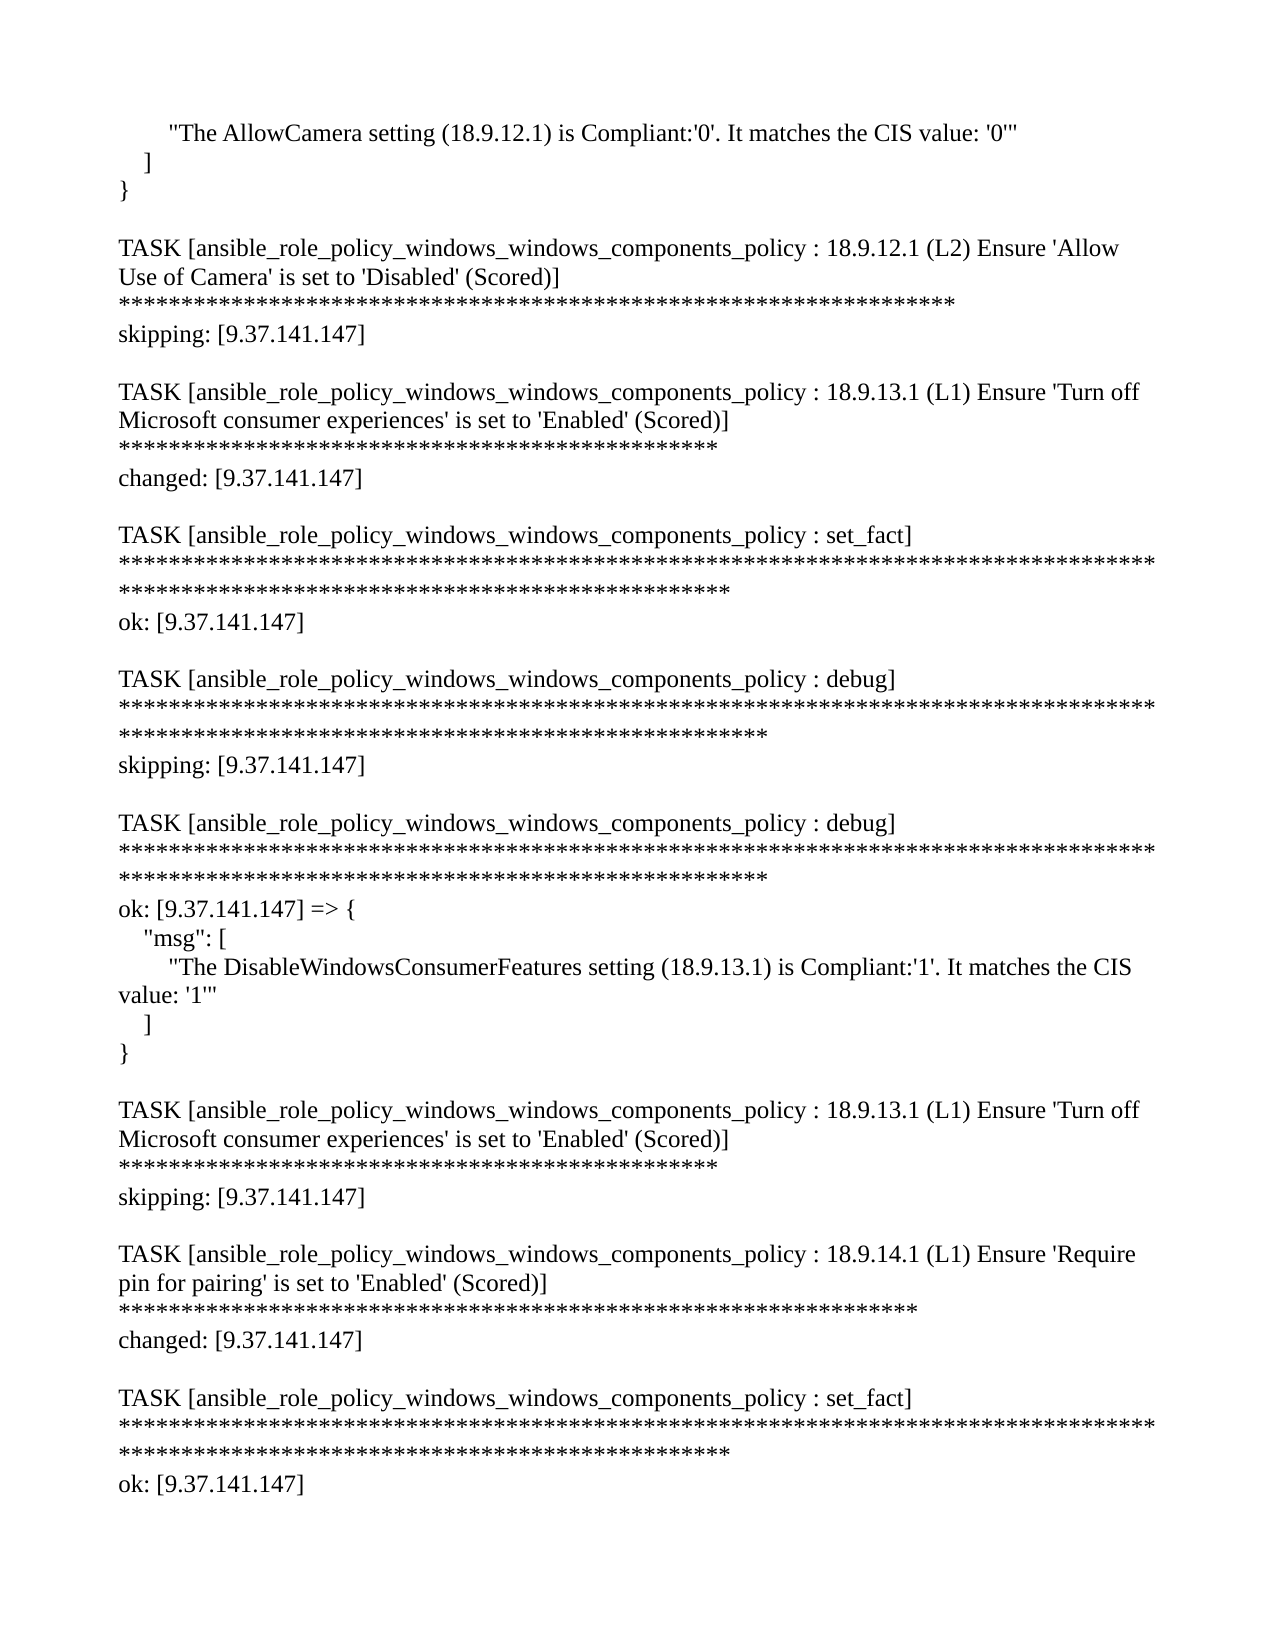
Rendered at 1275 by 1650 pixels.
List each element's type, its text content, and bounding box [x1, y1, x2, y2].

text TASK [ansible_role_policy_windows_windows_components_policy : set_fact] ************************************************************************************************************************************ [118, 1383, 1157, 1469]
text "The DisableWindowsConsumerFeatures setting (18.9.13.1) is Compliant:'1'. It matches the CIS value: '1'" [118, 952, 1157, 1009]
text } [118, 1038, 1157, 1067]
text TASK [ansible_role_policy_windows_windows_components_policy : 18.9.14.1 (L1) Ensure 'Require pin for pairing' is set to 'Enabled' (Scored)] **************************************************************** [118, 1239, 1157, 1326]
text TASK [ansible_role_policy_windows_windows_components_policy : debug] *************************************************************************************************************************************** [118, 664, 1157, 751]
text ] [118, 147, 1157, 176]
text "The AllowCamera setting (18.9.12.1) is Compliant:'0'. It matches the CIS value: '0'" [118, 118, 1157, 147]
text changed: [9.37.141.147] [118, 463, 1157, 492]
text ok: [9.37.141.147] => { [118, 894, 1157, 923]
text changed: [9.37.141.147] [118, 1326, 1157, 1354]
text ok: [9.37.141.147] [118, 1469, 1157, 1498]
text ] [118, 1009, 1157, 1038]
text TASK [ansible_role_policy_windows_windows_components_policy : debug] *************************************************************************************************************************************** [118, 808, 1157, 894]
text skipping: [9.37.141.147] [118, 319, 1157, 348]
text skipping: [9.37.141.147] [118, 1182, 1157, 1211]
text } [118, 176, 1157, 204]
text TASK [ansible_role_policy_windows_windows_components_policy : 18.9.13.1 (L1) Ensure 'Turn off Microsoft consumer experiences' is set to 'Enabled' (Scored)] ************************************************ [118, 377, 1157, 463]
text "msg": [ [118, 923, 1157, 952]
text TASK [ansible_role_policy_windows_windows_components_policy : set_fact] ************************************************************************************************************************************ [118, 521, 1157, 607]
text TASK [ansible_role_policy_windows_windows_components_policy : 18.9.13.1 (L1) Ensure 'Turn off Microsoft consumer experiences' is set to 'Enabled' (Scored)] ************************************************ [118, 1096, 1157, 1182]
text skipping: [9.37.141.147] [118, 751, 1157, 779]
text TASK [ansible_role_policy_windows_windows_components_policy : 18.9.12.1 (L2) Ensure 'Allow Use of Camera' is set to 'Disabled' (Scored)] ******************************************************************* [118, 233, 1157, 319]
text ok: [9.37.141.147] [118, 607, 1157, 636]
